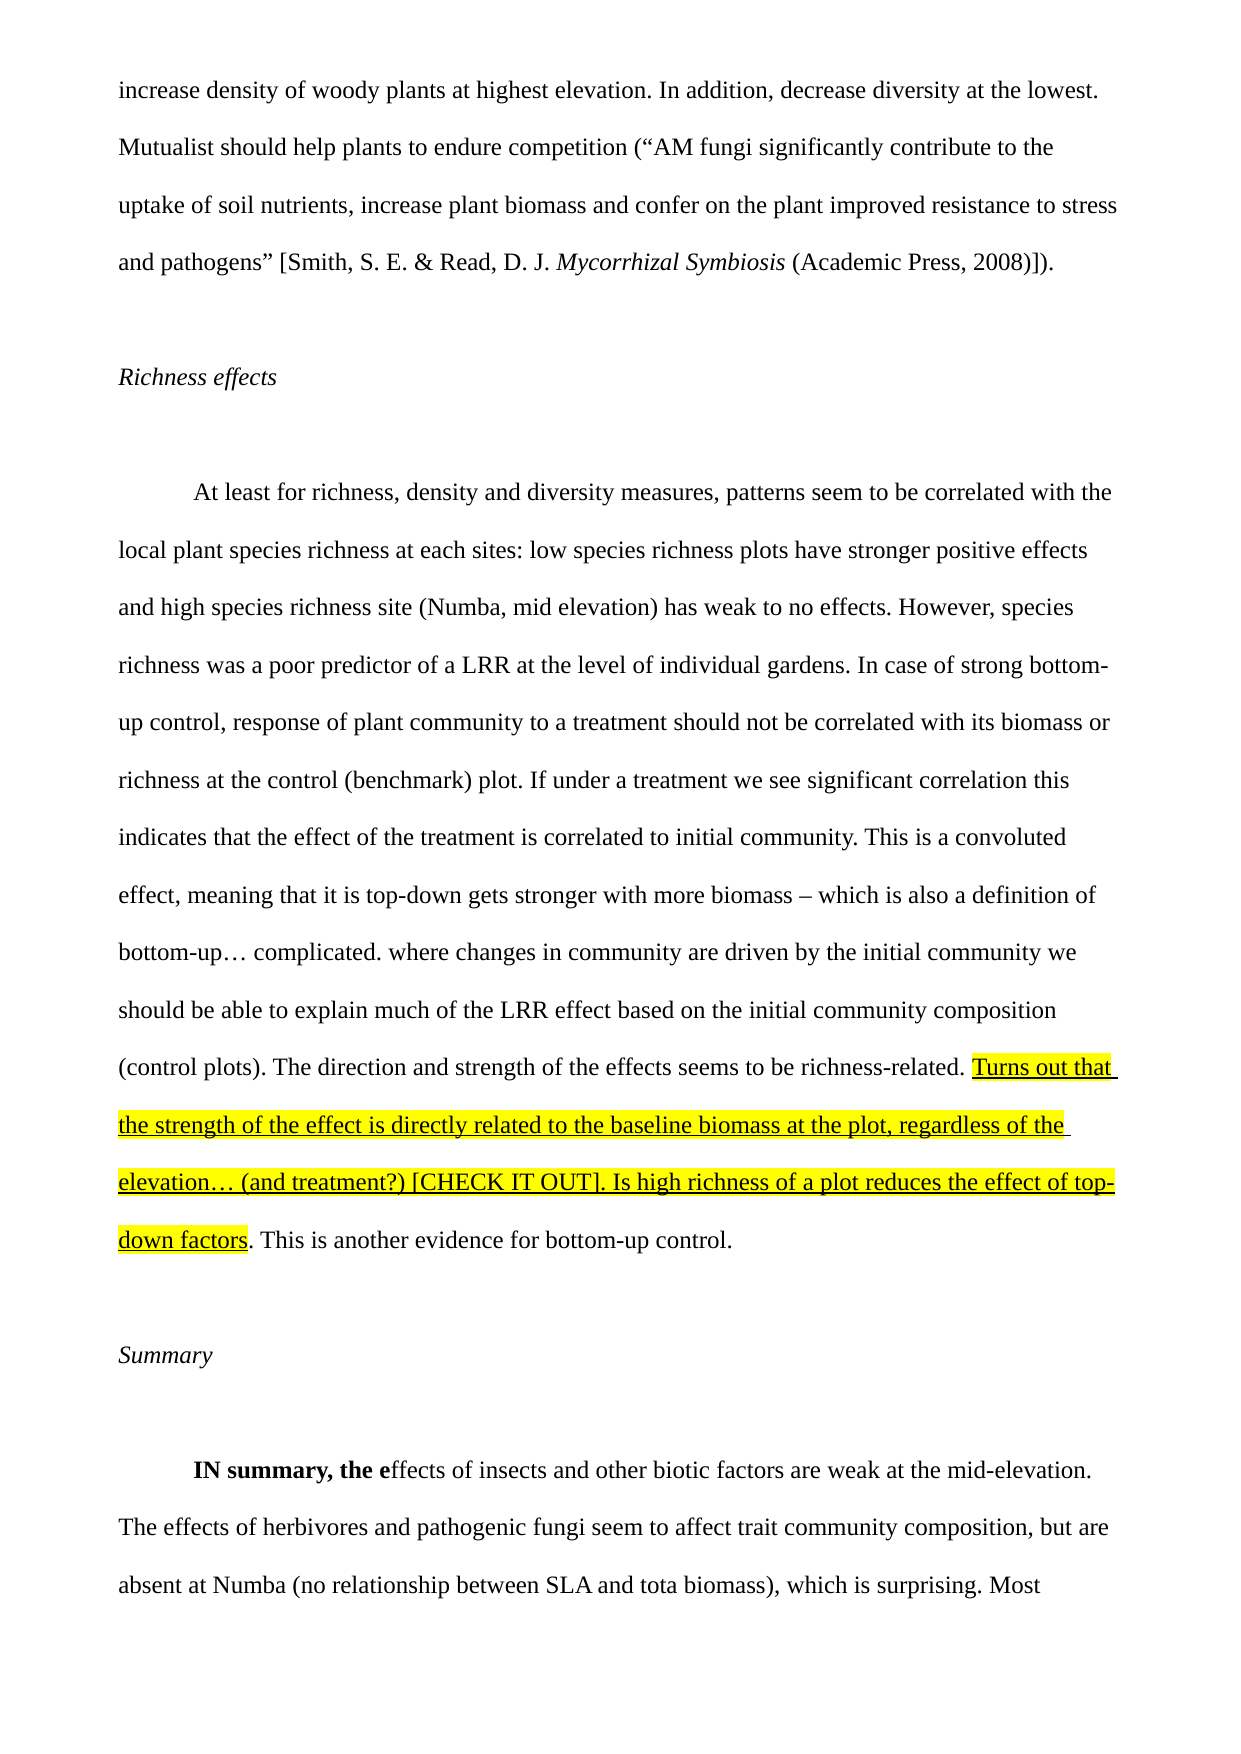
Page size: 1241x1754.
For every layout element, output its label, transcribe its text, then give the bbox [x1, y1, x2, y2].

text Richness effects [118, 362, 1122, 391]
text At least for richness, density and diversity measures, patterns seem to be correlated with the local plant species richness at each sites: low species richness plots have stronger positive effects and high species richness site (Numba, mid elevation) has weak to no effects. However, species richness was a poor predictor of a LRR at the level of individual gardens. In case of strong bottom-up control, response of plant community to a treatment should not be correlated with its biomass or richness at the control (benchmark) plot. If under a treatment we see significant correlation this indicates that the effect of the treatment is correlated to initial community. This is a convoluted effect, meaning that it is top-down gets stronger with more biomass – which is also a definition of bottom-up… complicated. where changes in community are driven by the initial community we should be able to explain much of the LRR effect based on the initial community composition (control plots). The direction and strength of the effects seems to be richness-related. Turns out that the strength of the effect is directly related to the baseline biomass at the plot, regardless of the elevation… (and treatment?) [CHECK IT OUT]. Is high richness of a plot reduces the effect of top-down factors. This is another evidence for bottom-up control. [118, 477, 1122, 1254]
text increase density of woody plants at highest elevation. In addition, decrease diversity at the lowest. Mutualist should help plants to endure competition (“AM fungi significantly contribute to the uptake of soil nutrients, increase plant biomass and confer on the plant improved resistance to stress and pathogens” [Smith, S. E. & Read, D. J. Mycorrhizal Symbiosis (Academic Press, 2008)]). [118, 75, 1122, 276]
text IN summary, the effects of insects and other biotic factors are weak at the mid-elevation. The effects of herbivores and pathogenic fungi seem to affect trait community composition, but are absent at Numba (no relationship between SLA and tota biomass), which is surprising. Most [118, 1455, 1122, 1599]
text Summary [118, 1340, 1122, 1369]
